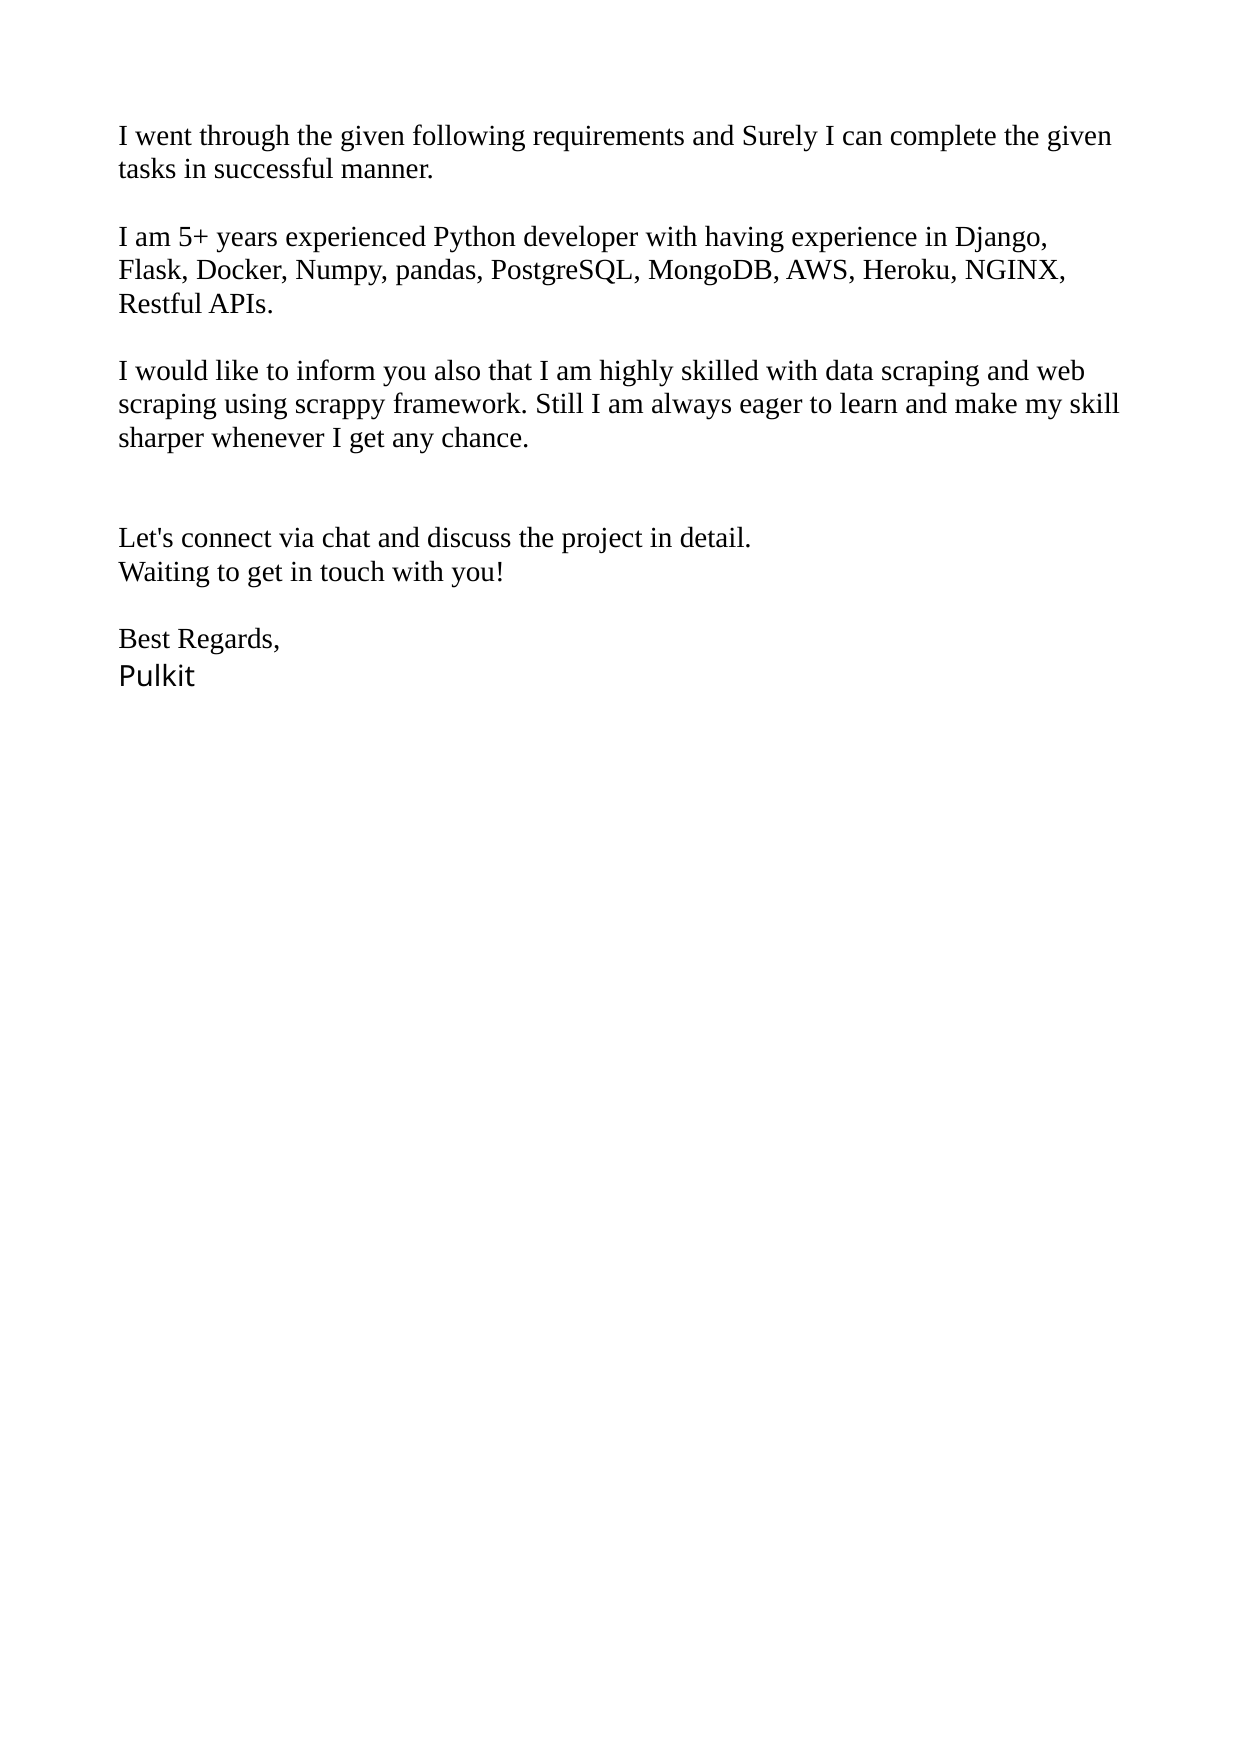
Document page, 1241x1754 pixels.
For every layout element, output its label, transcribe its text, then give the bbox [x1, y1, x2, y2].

text I would like to inform you also that I am highly skilled with data scraping and web scraping using scrappy framework. Still I am always eager to learn and make my skill sharper whenever I get any chance. [118, 353, 1122, 453]
text Best Regards, [118, 621, 1122, 655]
text Let's connect via chat and discuss the project in detail. [118, 521, 1122, 554]
text I am 5+ years experienced Python developer with having experience in Django, Flask, Docker, Numpy, pandas, PostgreSQL, MongoDB, AWS, Heroku, NGINX, Restful APIs. [118, 219, 1122, 319]
text I went through the given following requirements and Surely I can complete the given tasks in successful manner. [118, 118, 1122, 185]
text Pulkit [118, 655, 1122, 694]
text Waiting to get in touch with you! [118, 554, 1122, 588]
